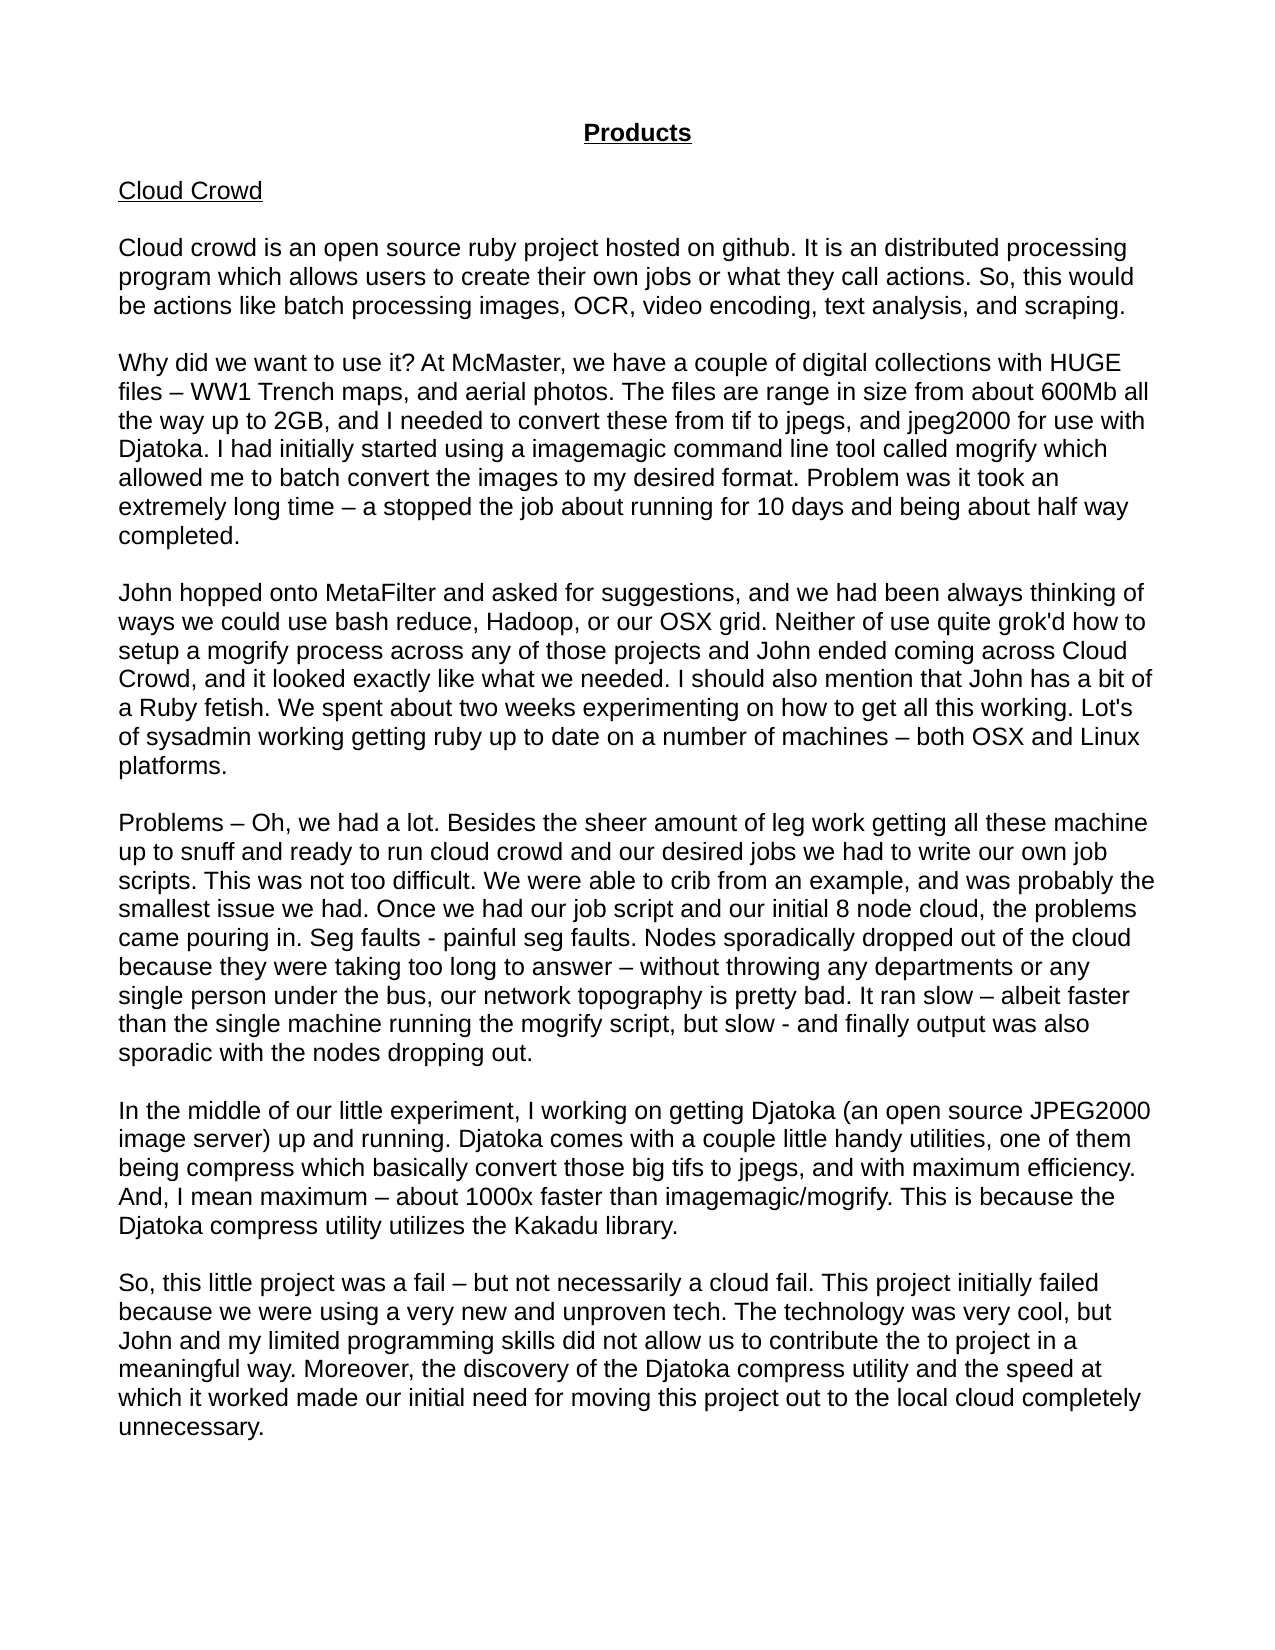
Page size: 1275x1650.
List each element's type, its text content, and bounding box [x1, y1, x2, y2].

text Cloud Crowd [118, 176, 1157, 204]
text Problems – Oh, we had a lot. Besides the sheer amount of leg work getting all these machine up to snuff and ready to run cloud crowd and our desired jobs we had to write our own job scripts. This was not too difficult. We were able to crib from an example, and was probably the smallest issue we had. Once we had our job script and our initial 8 node cloud, the problems came pouring in. Seg faults - painful seg faults. Nodes sporadically dropped out of the cloud because they were taking too long to answer – without throwing any departments or any single person under the bus, our network topography is pretty bad. It ran slow – albeit faster than the single machine running the mogrify script, but slow - and finally output was also sporadic with the nodes dropping out. [118, 808, 1157, 1067]
text Why did we want to use it? At McMaster, we have a couple of digital collections with HUGE files – WW1 Trench maps, and aerial photos. The files are range in size from about 600Mb all the way up to 2GB, and I needed to convert these from tif to jpegs, and jpeg2000 for use with Djatoka. I had initially started using a imagemagic command line tool called mogrify which allowed me to batch convert the images to my desired format. Problem was it took an extremely long time – a stopped the job about running for 10 days and being about half way completed. [118, 348, 1157, 549]
text In the middle of our little experiment, I working on getting Djatoka (an open source JPEG2000 image server) up and running. Djatoka comes with a couple little handy utilities, one of them being compress which basically convert those big tifs to jpegs, and with maximum efficiency. And, I mean maximum – about 1000x faster than imagemagic/mogrify. This is because the Djatoka compress utility utilizes the Kakadu library. [118, 1096, 1157, 1239]
text Cloud crowd is an open source ruby project hosted on github. It is an distributed processing program which allows users to create their own jobs or what they call actions. So, this would be actions like batch processing images, OCR, video encoding, text analysis, and scraping. [118, 233, 1157, 319]
text John hopped onto MetaFilter and asked for suggestions, and we had been always thinking of ways we could use bash reduce, Hadoop, or our OSX grid. Neither of use quite grok'd how to setup a mogrify process across any of those projects and John ended coming across Cloud Crowd, and it looked exactly like what we needed. I should also mention that John has a bit of a Ruby fetish. We spent about two weeks experimenting on how to get all this working. Lot's of sysadmin working getting ruby up to date on a number of machines – both OSX and Linux platforms. [118, 578, 1157, 779]
text Products [118, 118, 1157, 147]
text So, this little project was a fail – but not necessarily a cloud fail. This project initially failed because we were using a very new and unproven tech. The technology was very cool, but John and my limited programming skills did not allow us to contribute the to project in a meaningful way. Moreover, the discovery of the Djatoka compress utility and the speed at which it worked made our initial need for moving this project out to the local cloud completely unnecessary. [118, 1268, 1157, 1441]
